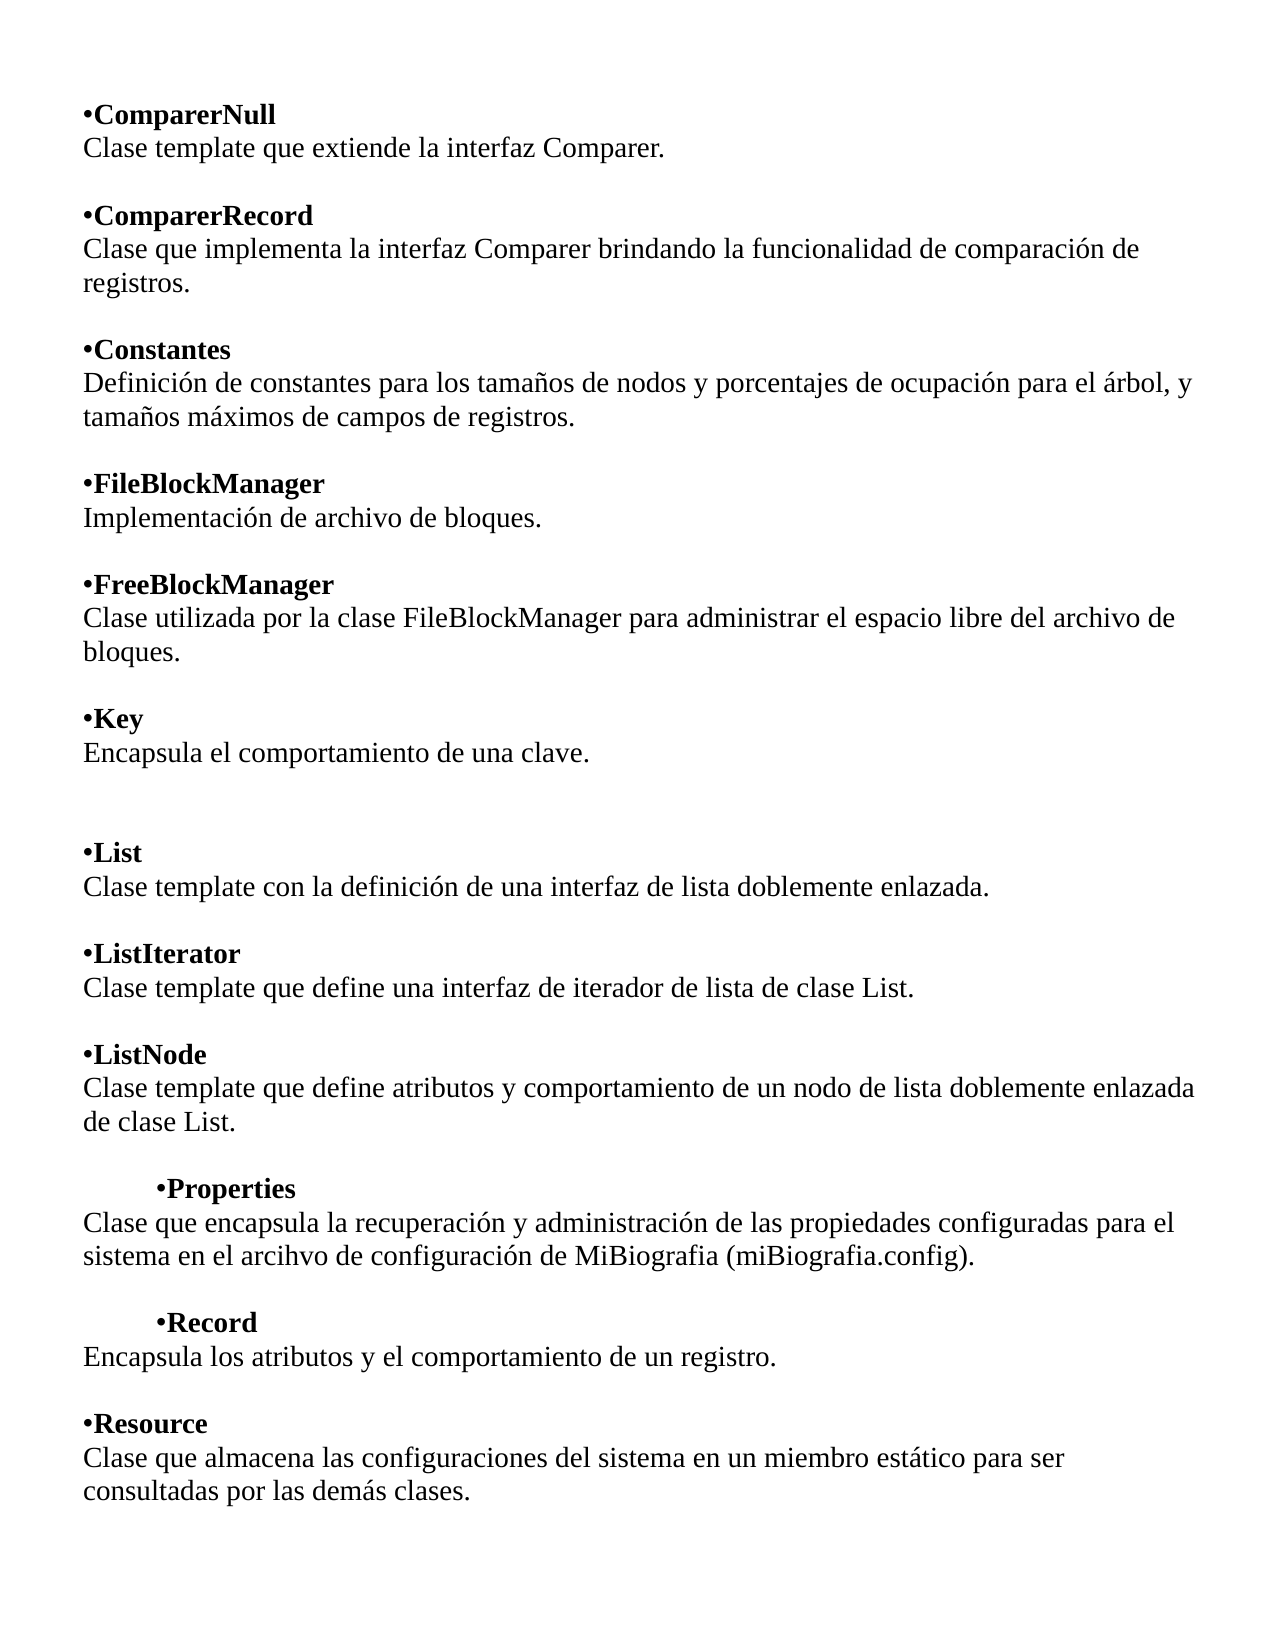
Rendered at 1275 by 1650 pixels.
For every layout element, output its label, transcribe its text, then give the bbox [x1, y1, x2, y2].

text Clase template que define una interfaz de iterador de lista de clase List. [83, 970, 1206, 1003]
text Clase que almacena las configuraciones del sistema en un miembro estático para ser consultadas por las demás clases. [83, 1440, 1206, 1507]
list ComparerNull [83, 97, 1206, 131]
text Clase template con la definición de una interfaz de lista doblemente enlazada. [83, 869, 1206, 903]
list Properties [156, 1171, 1206, 1205]
text Encapsula el comportamiento de una clave. [83, 735, 1206, 768]
text Encapsula los atributos y el comportamiento de un registro. [83, 1339, 1206, 1373]
text Implementación de archivo de bloques. [83, 500, 1206, 533]
list Key [83, 701, 1206, 735]
list ListNode [83, 1037, 1206, 1071]
list ComparerRecord [83, 198, 1206, 231]
text Clase que encapsula la recuperación y administración de las propiedades configuradas para el sistema en el arcihvo de configuración de MiBiografia (miBiografia.config). [83, 1205, 1206, 1272]
list Constantes [83, 332, 1206, 366]
text Clase template que extiende la interfaz Comparer. [83, 131, 1206, 164]
list List [83, 835, 1206, 869]
list ListIterator [83, 936, 1206, 970]
list FileBlockManager [83, 466, 1206, 500]
list Resource [83, 1406, 1206, 1440]
list FreeBlockManager [83, 567, 1206, 601]
list Record [156, 1305, 1206, 1339]
text Clase que implementa la interfaz Comparer brindando la funcionalidad de comparación de registros. [83, 231, 1206, 298]
text Definición de constantes para los tamaños de nodos y porcentajes de ocupación para el árbol, y tamaños máximos de campos de registros. [83, 366, 1206, 433]
text Clase template que define atributos y comportamiento de un nodo de lista doblemente enlazada de clase List. [83, 1071, 1206, 1138]
text Clase utilizada por la clase FileBlockManager para administrar el espacio libre del archivo de bloques. [83, 601, 1206, 668]
